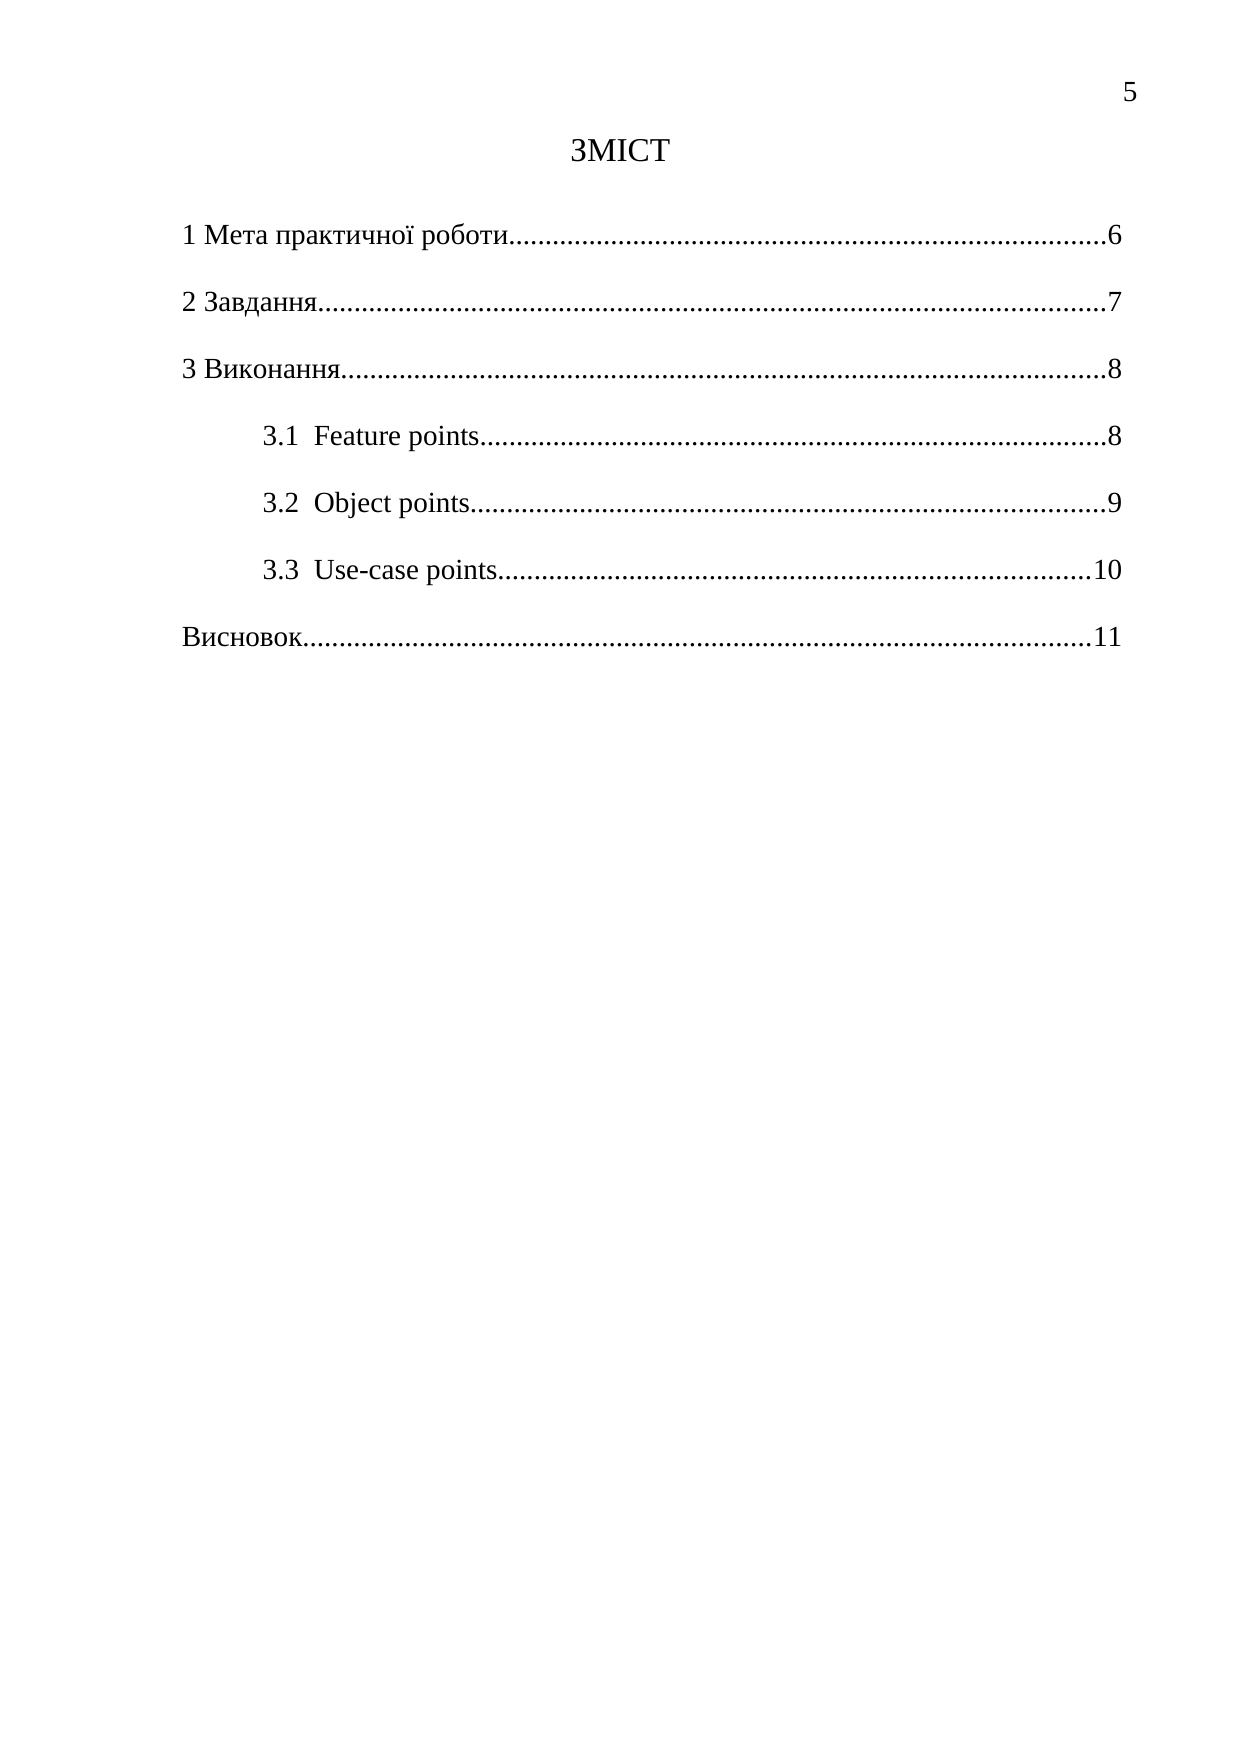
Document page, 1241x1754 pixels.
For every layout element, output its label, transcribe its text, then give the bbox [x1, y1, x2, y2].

text 3 Виконання 8 [182, 351, 1122, 384]
subtitle Зміст [118, 130, 1122, 168]
text 3.3 Use-case points 10 [233, 552, 1122, 585]
text 3.2 Object points 9 [233, 485, 1122, 518]
text 3.1 Feature points 8 [233, 418, 1122, 451]
text 2 Завдання 7 [182, 284, 1122, 317]
text Висновок 11 [182, 619, 1122, 652]
text 1 Мета практичної роботи 6 [182, 217, 1122, 250]
